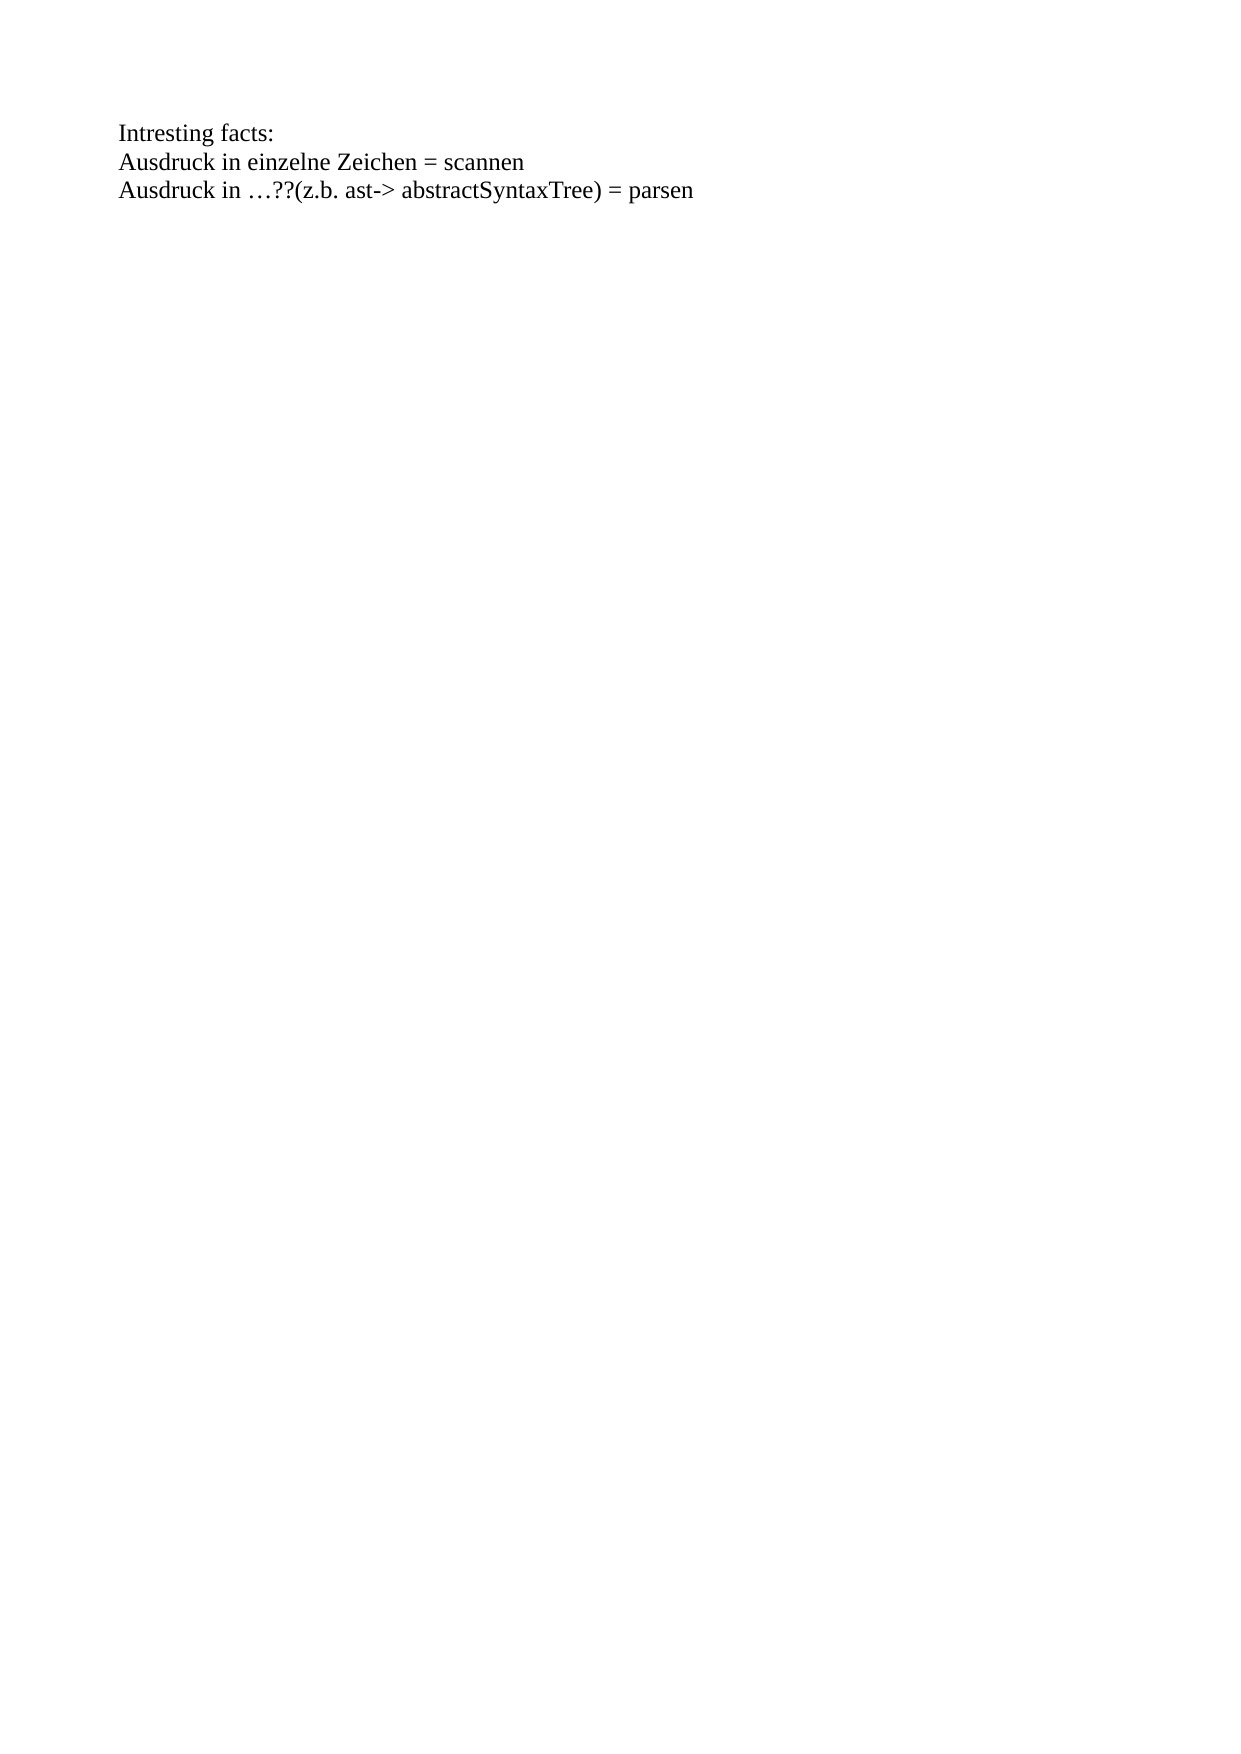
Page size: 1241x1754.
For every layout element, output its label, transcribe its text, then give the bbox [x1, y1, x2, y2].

text Intresting facts: [118, 118, 1122, 147]
text Ausdruck in …??(z.b. ast-> abstractSyntaxTree) = parsen [118, 176, 1122, 204]
text Ausdruck in einzelne Zeichen = scannen [118, 147, 1122, 176]
